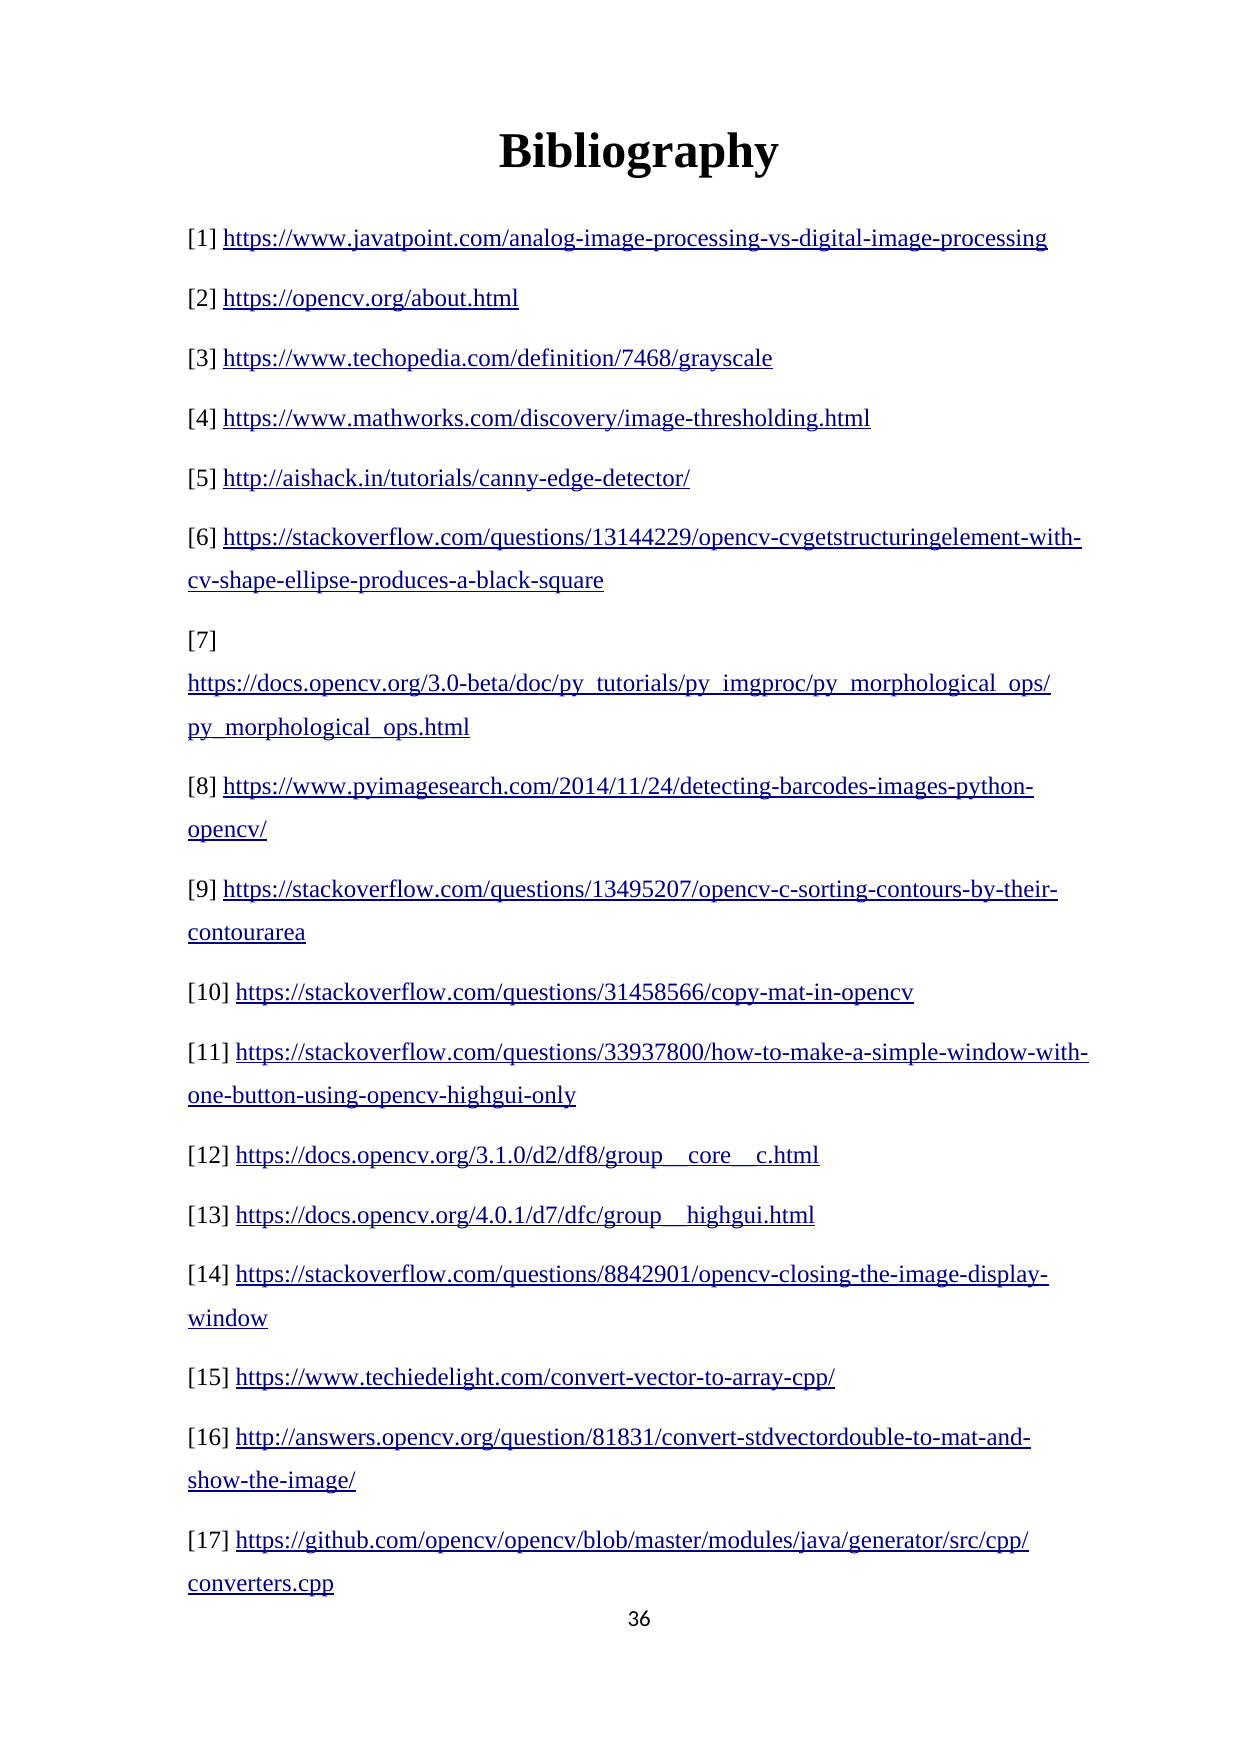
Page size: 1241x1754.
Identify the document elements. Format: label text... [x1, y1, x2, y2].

text [7] https://docs.opencv.org/3.0-beta/doc/py_tutorials/py_imgproc/py_morphological_ops/py_morphological_ops.html [187, 625, 1090, 740]
text [1] https://www.javatpoint.com/analog-image-processing-vs-digital-image-processing [187, 223, 1090, 252]
text [11] https://stackoverflow.com/questions/33937800/how-to-make-a-simple-window-with-one-button-using-opencv-highgui-only [187, 1037, 1090, 1109]
text [9] https://stackoverflow.com/questions/13495207/opencv-c-sorting-contours-by-their-contourarea [187, 874, 1090, 946]
text [13] https://docs.opencv.org/4.0.1/d7/dfc/group__highgui.html [187, 1200, 1090, 1228]
text [12] https://docs.opencv.org/3.1.0/d2/df8/group__core__c.html [187, 1140, 1090, 1169]
text [14] https://stackoverflow.com/questions/8842901/opencv-closing-the-image-display-window [187, 1259, 1090, 1331]
text [16] http://answers.opencv.org/question/81831/convert-stdvectordouble-to-mat-and-show-the-image/ [187, 1422, 1090, 1494]
text [8] https://www.pyimagesearch.com/2014/11/24/detecting-barcodes-images-python-opencv/ [187, 771, 1090, 843]
text [10] https://stackoverflow.com/questions/31458566/copy-mat-in-opencv [187, 977, 1090, 1006]
text Bibliography [187, 121, 1090, 178]
text [5] http://aishack.in/tutorials/canny-edge-detector/ [187, 463, 1090, 491]
text [17] https://github.com/opencv/opencv/blob/master/modules/java/generator/src/cpp/converters.cpp [187, 1525, 1090, 1597]
text [6] https://stackoverflow.com/questions/13144229/opencv-cvgetstructuringelement-with-cv-shape-ellipse-produces-a-black-square [187, 522, 1090, 594]
text [4] https://www.mathworks.com/discovery/image-thresholding.html [187, 403, 1090, 432]
text [2] https://opencv.org/about.html [187, 283, 1090, 312]
text [15] https://www.techiedelight.com/convert-vector-to-array-cpp/ [187, 1362, 1090, 1391]
text [3] https://www.techopedia.com/definition/7468/grayscale [187, 343, 1090, 372]
